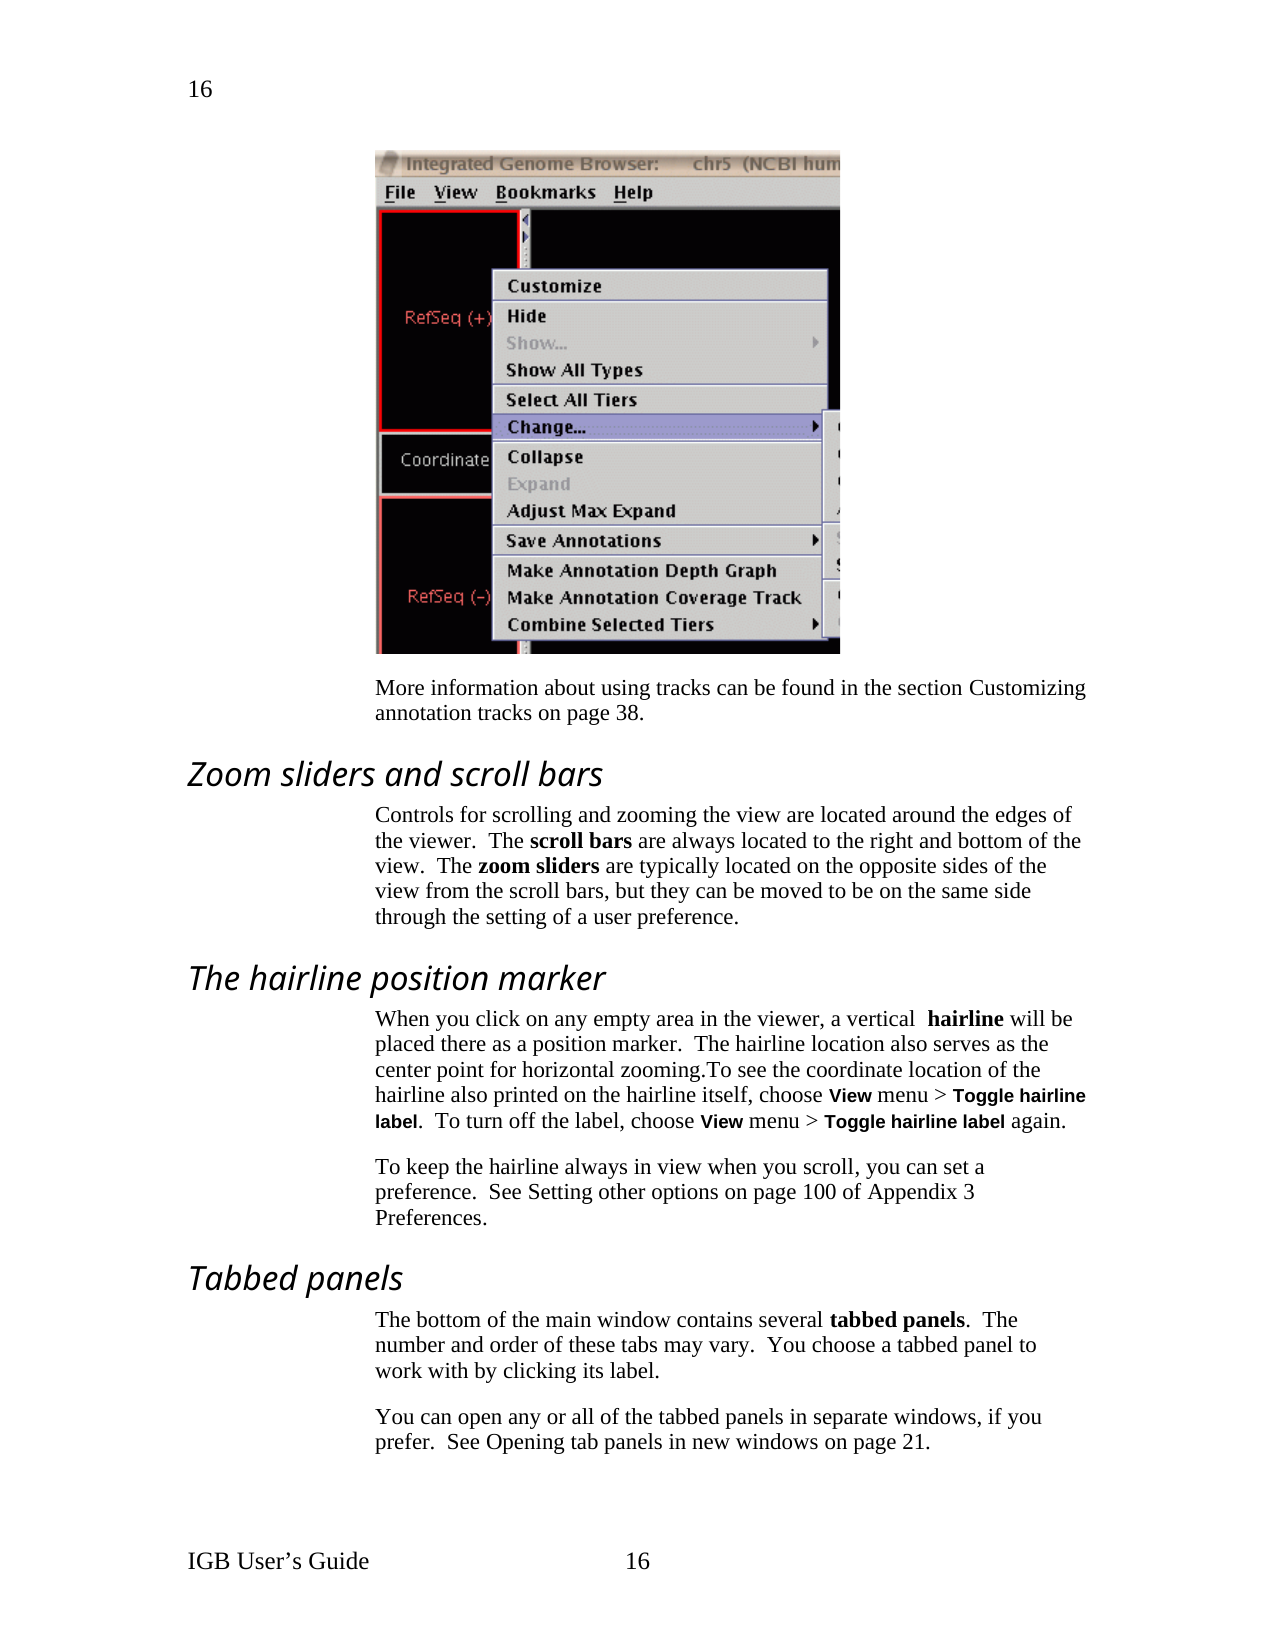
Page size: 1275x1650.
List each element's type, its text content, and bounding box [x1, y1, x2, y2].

text To keep the hairline always in view when you scroll, you can set a preference. See Setting other options on page 100 of Appendix 3 Preferences. [375, 1154, 1087, 1230]
subtitle Zoom sliders and scroll bars [187, 751, 1087, 796]
text When you click on any empty area in the viewer, a vertical hairline will be placed there as a position marker. The hairline location also serves as the center point for horizontal zooming.To see the coordinate location of the hairline also printed on the hairline itself, choose View menu > Toggle hairline label. To turn off the label, choose View menu > Toggle hairline label again. [375, 1006, 1087, 1133]
text The bottom of the main window contains several tabbed panels. The number and order of these tabs may vary. You choose a tabbed panel to work with by clicking its label. [375, 1307, 1087, 1383]
text Controls for scrolling and zooming the view are located around the edges of the viewer. The scroll bars are always located to the right and bottom of the view. The zoom sliders are typically located on the opposite sides of the view from the scroll bars, but they can be moved to be on the same side through the setting of a user preference. [375, 802, 1087, 929]
picture [375, 150, 840, 654]
text More information about using tracks can be found in the section Customizing annotation tracks on page 35. [375, 675, 1087, 726]
subtitle Tabbed panels [187, 1255, 1087, 1301]
subtitle The hairline position marker [187, 954, 1087, 1000]
text You can open any or all of the tabbed panels in separate windows, if you prefer. See Opening tab panels in new windows on page 20. [375, 1404, 1087, 1455]
